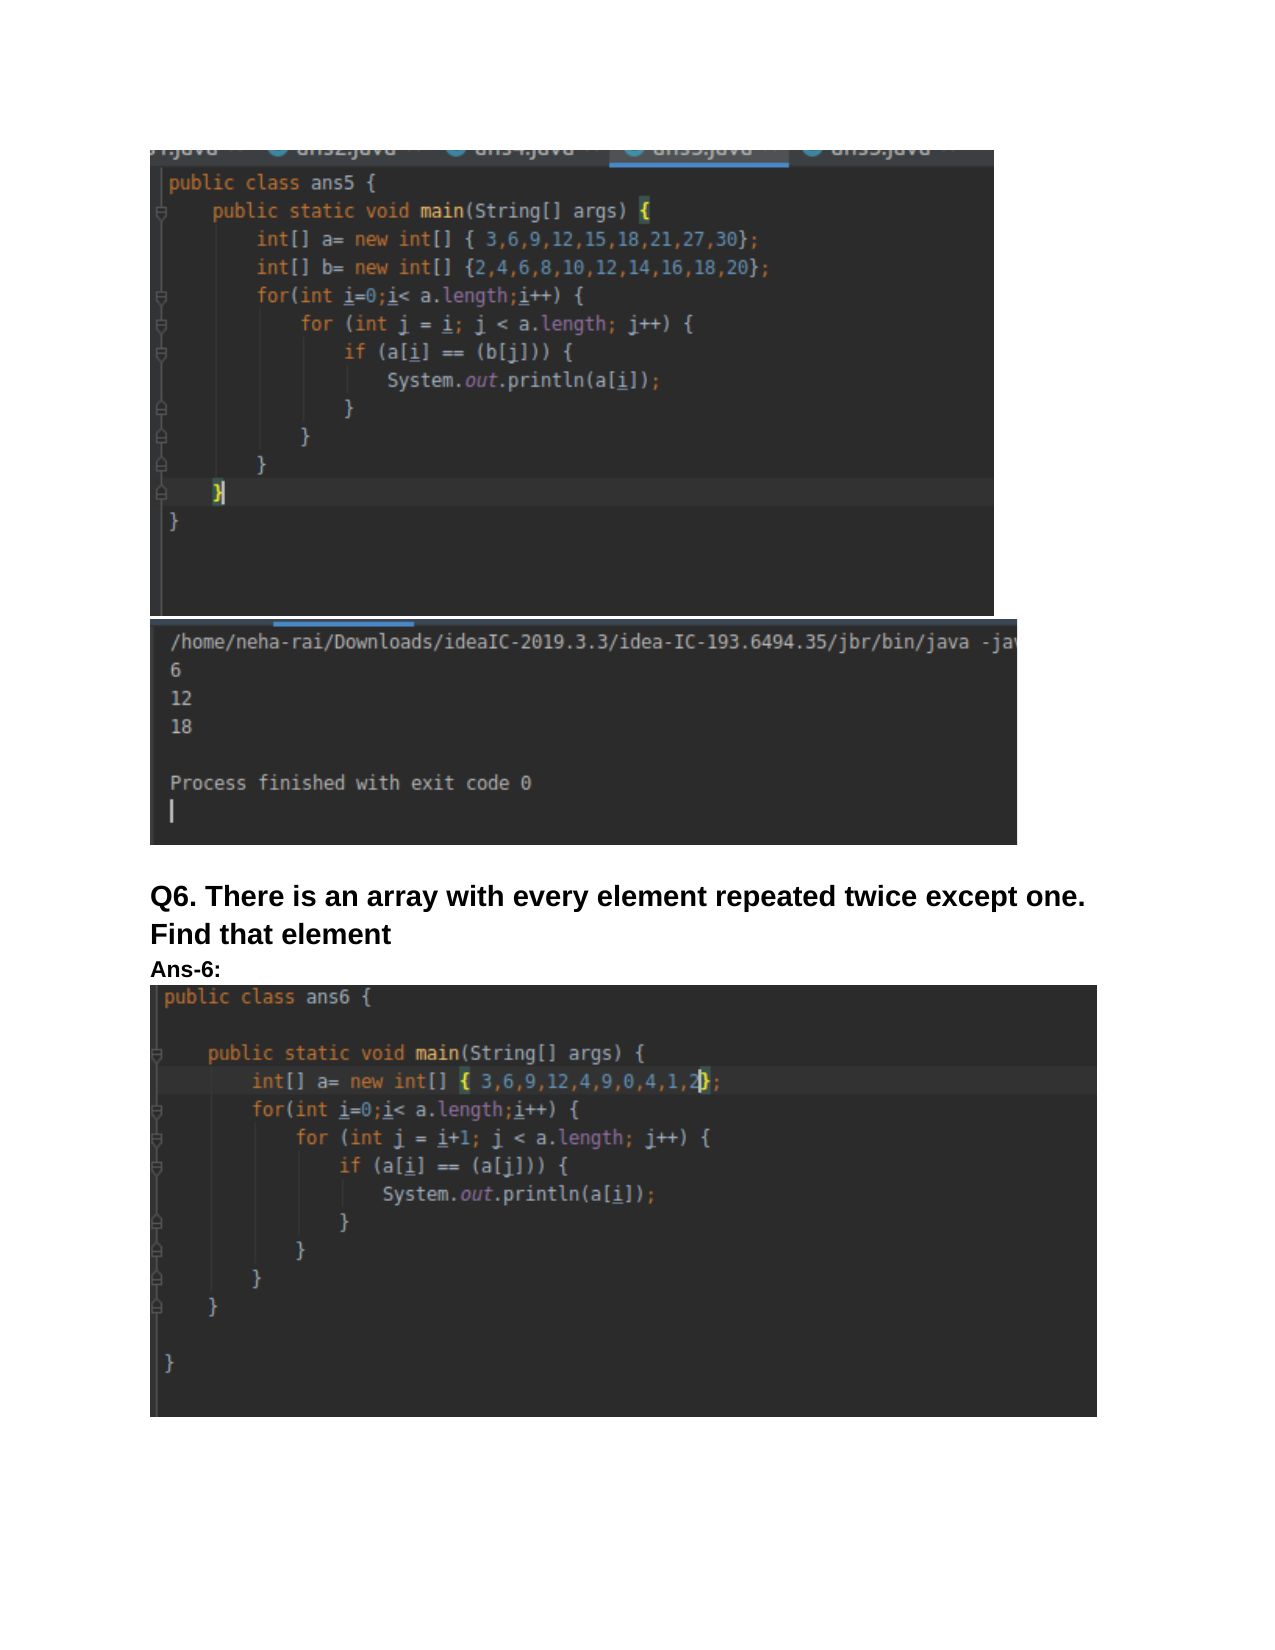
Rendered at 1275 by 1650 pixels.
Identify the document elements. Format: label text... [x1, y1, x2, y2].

picture [150, 985, 1097, 1417]
text Q6. There is an array with every element repeated twice except one. Find that element [150, 878, 1125, 951]
picture [150, 150, 994, 616]
text Ans-6: [150, 956, 1125, 982]
picture [150, 619, 1018, 845]
